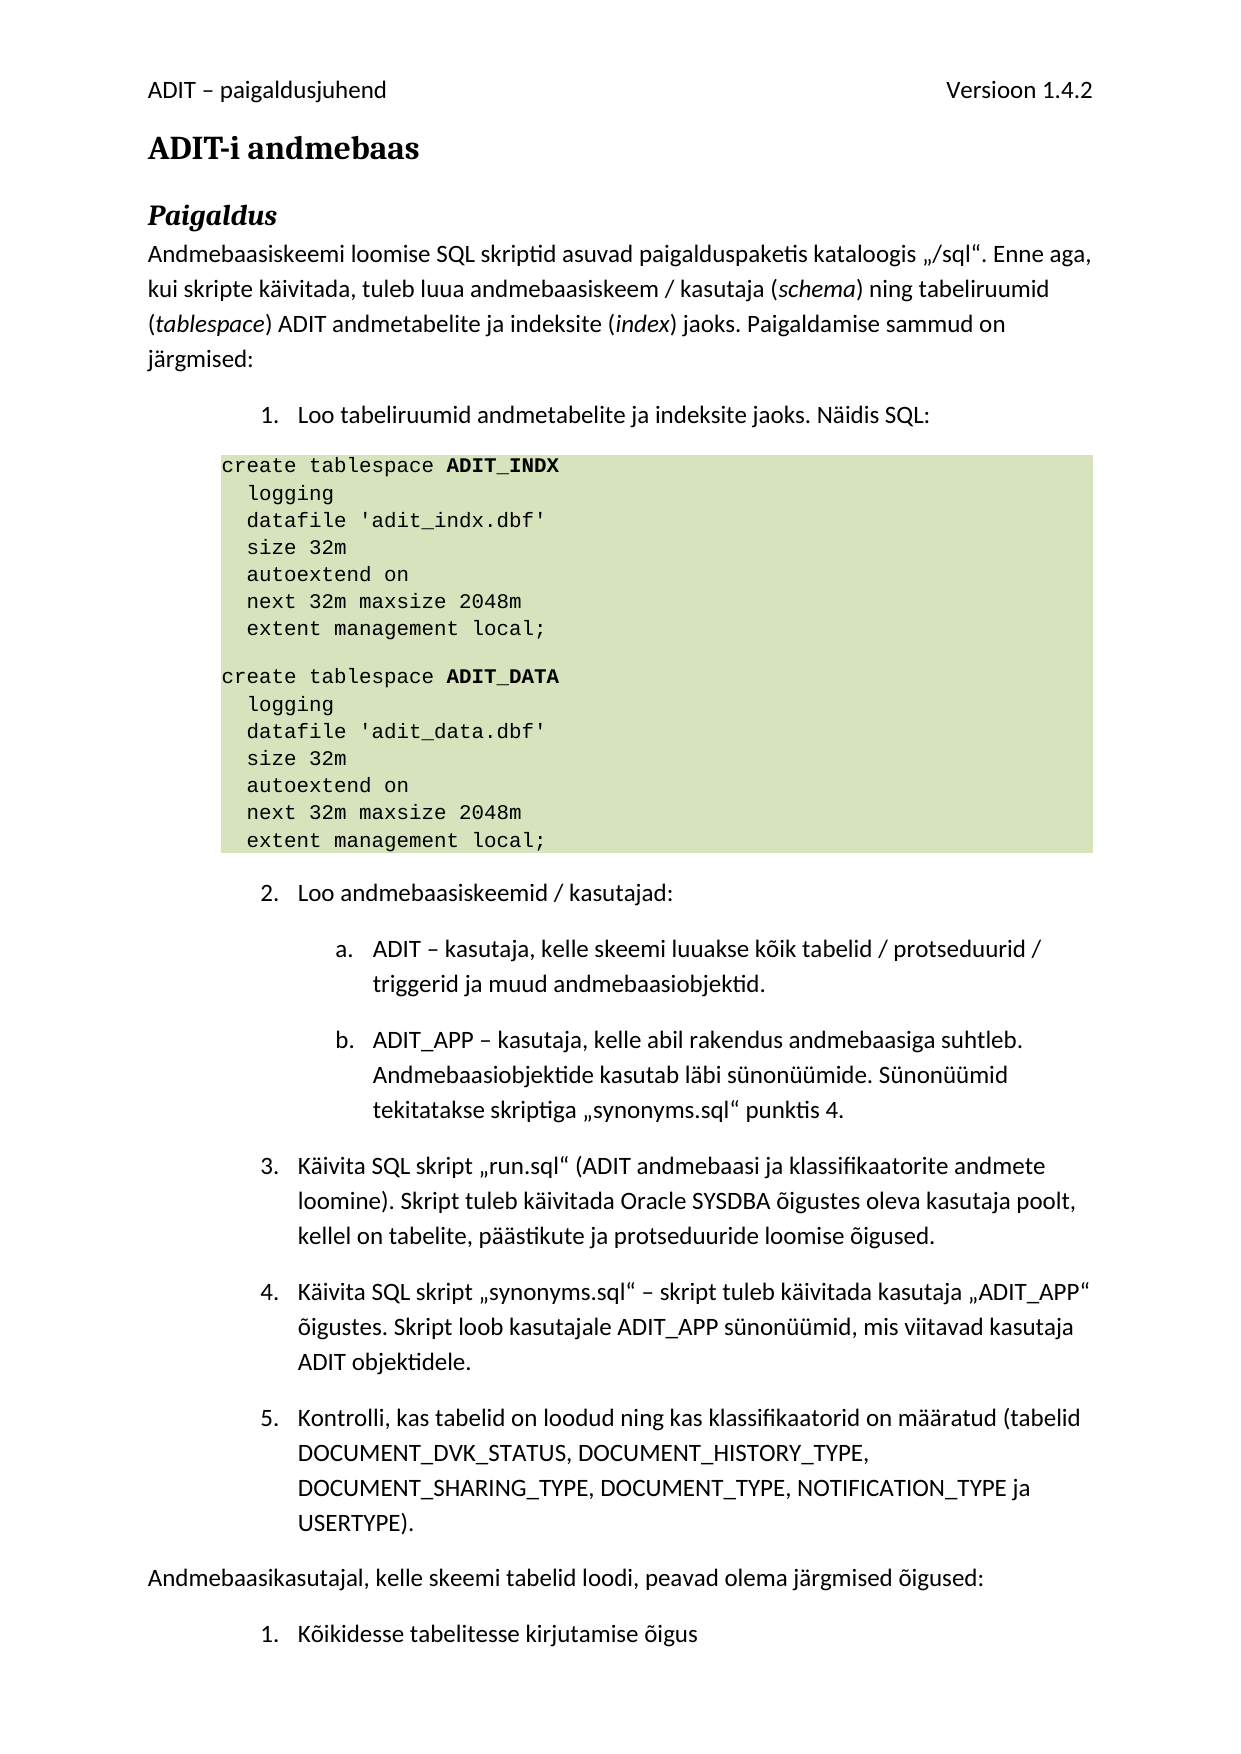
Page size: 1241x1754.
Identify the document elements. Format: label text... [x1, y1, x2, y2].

text create tablespace ADIT_INDX logging datafile 'adit_indx.dbf' size 32m autoextend on next 32m maxsize 2048m extent management local; [221, 455, 1093, 642]
subtitle ADIT-i andmebaas [148, 129, 1093, 168]
subtitle Paigaldus [148, 199, 1093, 232]
list Kõikidesse tabelitesse kirjutamise õigus [260, 1618, 1093, 1649]
text create tablespace ADIT_DATA logging datafile 'adit_data.dbf' size 32m autoextend on next 32m maxsize 2048m extent management local; [221, 666, 1093, 853]
list Loo andmebaasiskeemid / kasutajad: [260, 878, 1093, 908]
list ADIT_APP – kasutaja, kelle abil rakendus andmebaasiga suhtleb. Andmebaasiobjektide kasutab läbi sünonüümide. Sünonüümid tekitatakse skriptiga „synonyms.sql“ punktis 4. [335, 1024, 1093, 1125]
text Andmebaasiskeemi loomise SQL skriptid asuvad paigalduspaketis kataloogis „/sql“. Enne aga, kui skripte käivitada, tuleb luua andmebaasiskeem / kasutaja (schema) ning tabeliruumid (tablespace) ADIT andmetabelite ja indeksite (index) jaoks. Paigaldamise sammud on järgmised: [148, 239, 1093, 374]
text Andmebaasikasutajal, kelle skeemi tabelid loodi, peavad olema järgmised õigused: [148, 1563, 1093, 1593]
list Käivita SQL skript „run.sql“ (ADIT andmebaasi ja klassifikaatorite andmete loomine). Skript tuleb käivitada Oracle SYSDBA õigustes oleva kasutaja poolt, kellel on tabelite, päästikute ja protseduuride loomise õigused. [260, 1150, 1093, 1251]
list Käivita SQL skript „synonyms.sql“ – skript tuleb käivitada kasutaja „ADIT_APP“ õigustes. Skript loob kasutajale ADIT_APP sünonüümid, mis viitavad kasutaja ADIT objektidele. [260, 1276, 1093, 1376]
list Loo tabeliruumid andmetabelite ja indeksite jaoks. Näidis SQL: [260, 399, 1093, 430]
list Kontrolli, kas tabelid on loodud ning kas klassifikaatorid on määratud (tabelid DOCUMENT_DVK_STATUS, DOCUMENT_HISTORY_TYPE, DOCUMENT_SHARING_TYPE, DOCUMENT_TYPE, NOTIFICATION_TYPE ja USERTYPE). [260, 1402, 1093, 1537]
list ADIT – kasutaja, kelle skeemi luuakse kõik tabelid / protseduurid / triggerid ja muud andmebaasiobjektid. [335, 933, 1093, 999]
